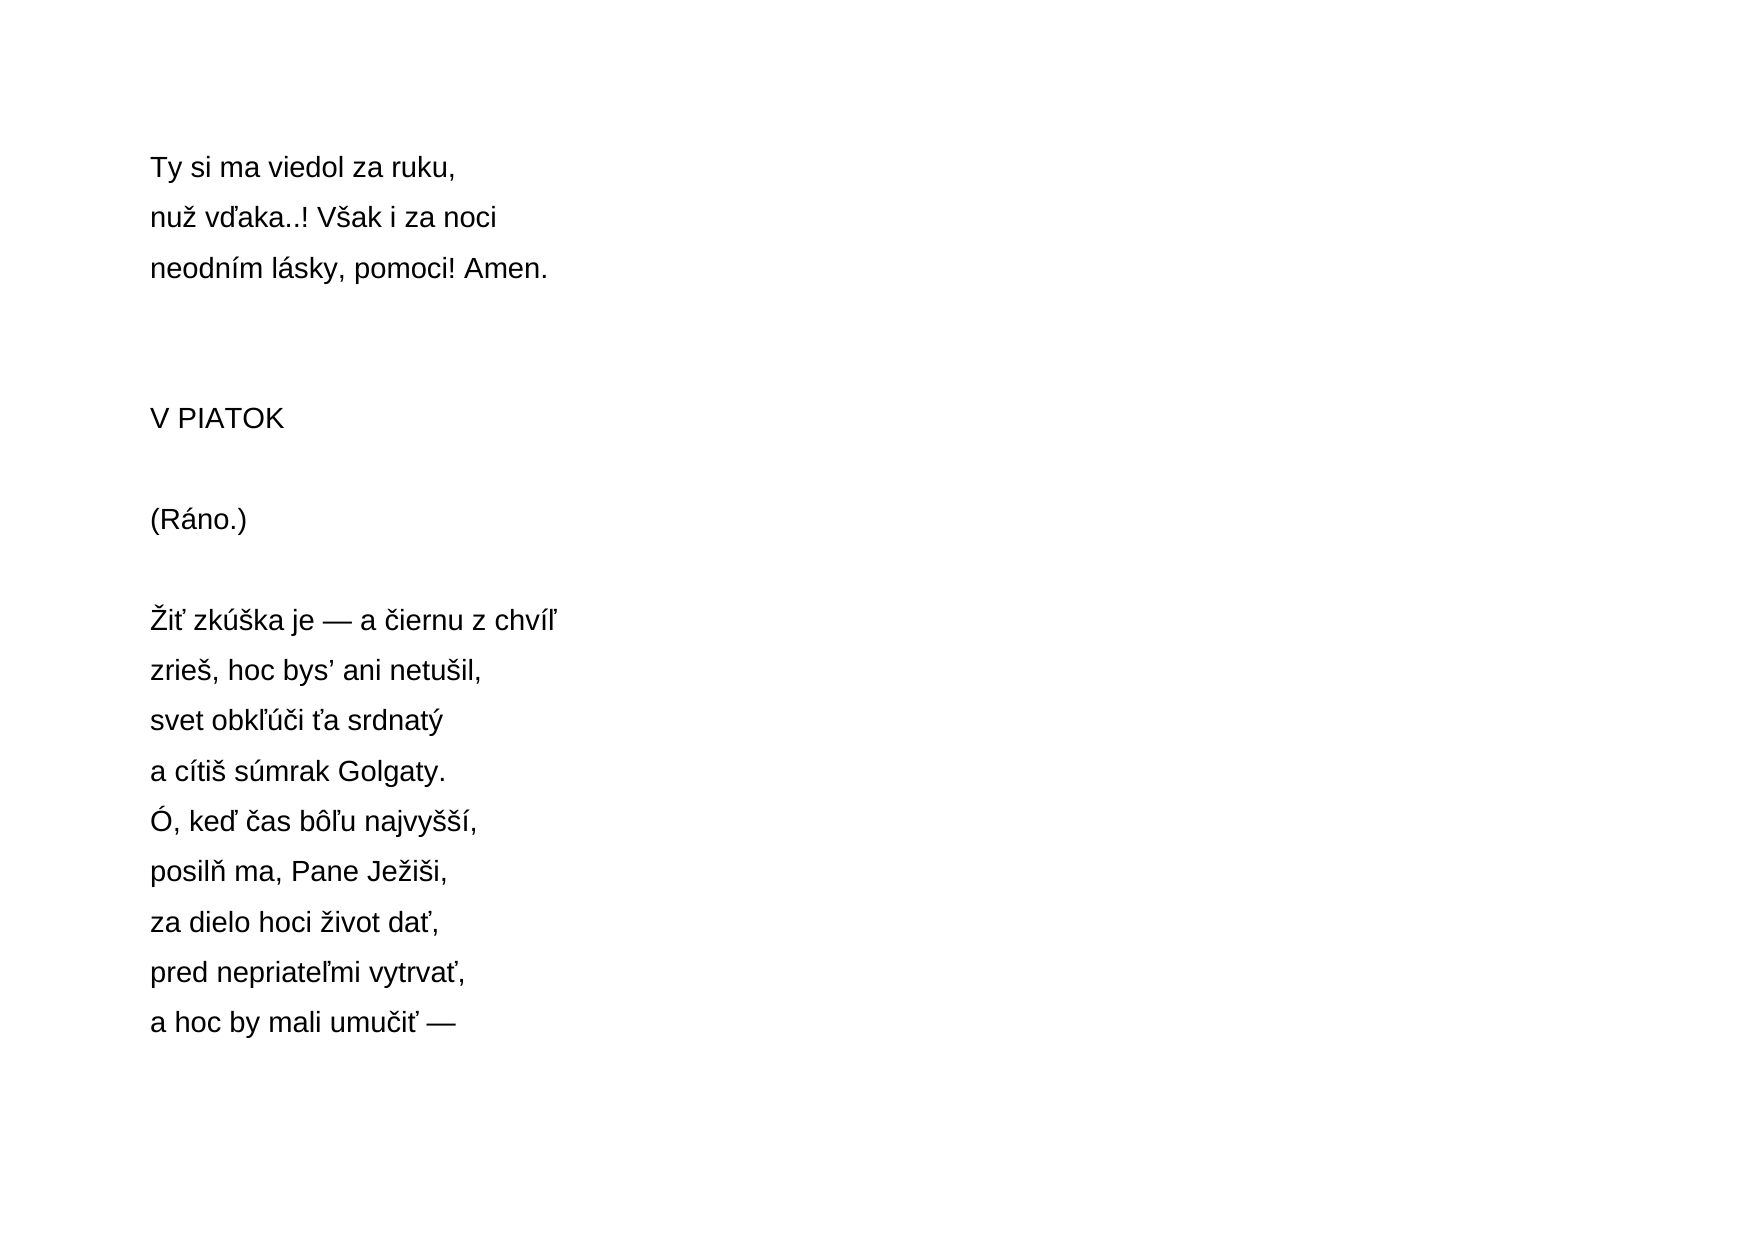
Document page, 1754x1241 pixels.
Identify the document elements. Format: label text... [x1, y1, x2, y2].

text za dielo hoci život dať, [150, 905, 1243, 938]
text Ó, keď čas bôľu najvyšší, [150, 804, 1243, 838]
text a hoc by mali umučiť — [150, 1005, 1243, 1039]
text pred nepriateľmi vytrvať, [150, 955, 1243, 988]
text (Ráno.) [150, 502, 1243, 536]
text Žiť zkúška je — a čiernu z chvíľ [150, 603, 1243, 636]
text neodním lásky, pomoci! Amen. [150, 251, 1243, 284]
text posilň ma, Pane Ježiši, [150, 854, 1243, 888]
text V PIATOK [150, 402, 1243, 435]
text svet obkľúči ťa srdnatý [150, 703, 1243, 737]
text nuž vďaka..! Však i za noci [150, 200, 1243, 234]
text Ty si ma viedol za ruku, [150, 150, 1243, 183]
text a cítiš súmrak Golgaty. [150, 754, 1243, 787]
text zrieš, hoc bys’ ani netušil, [150, 653, 1243, 687]
